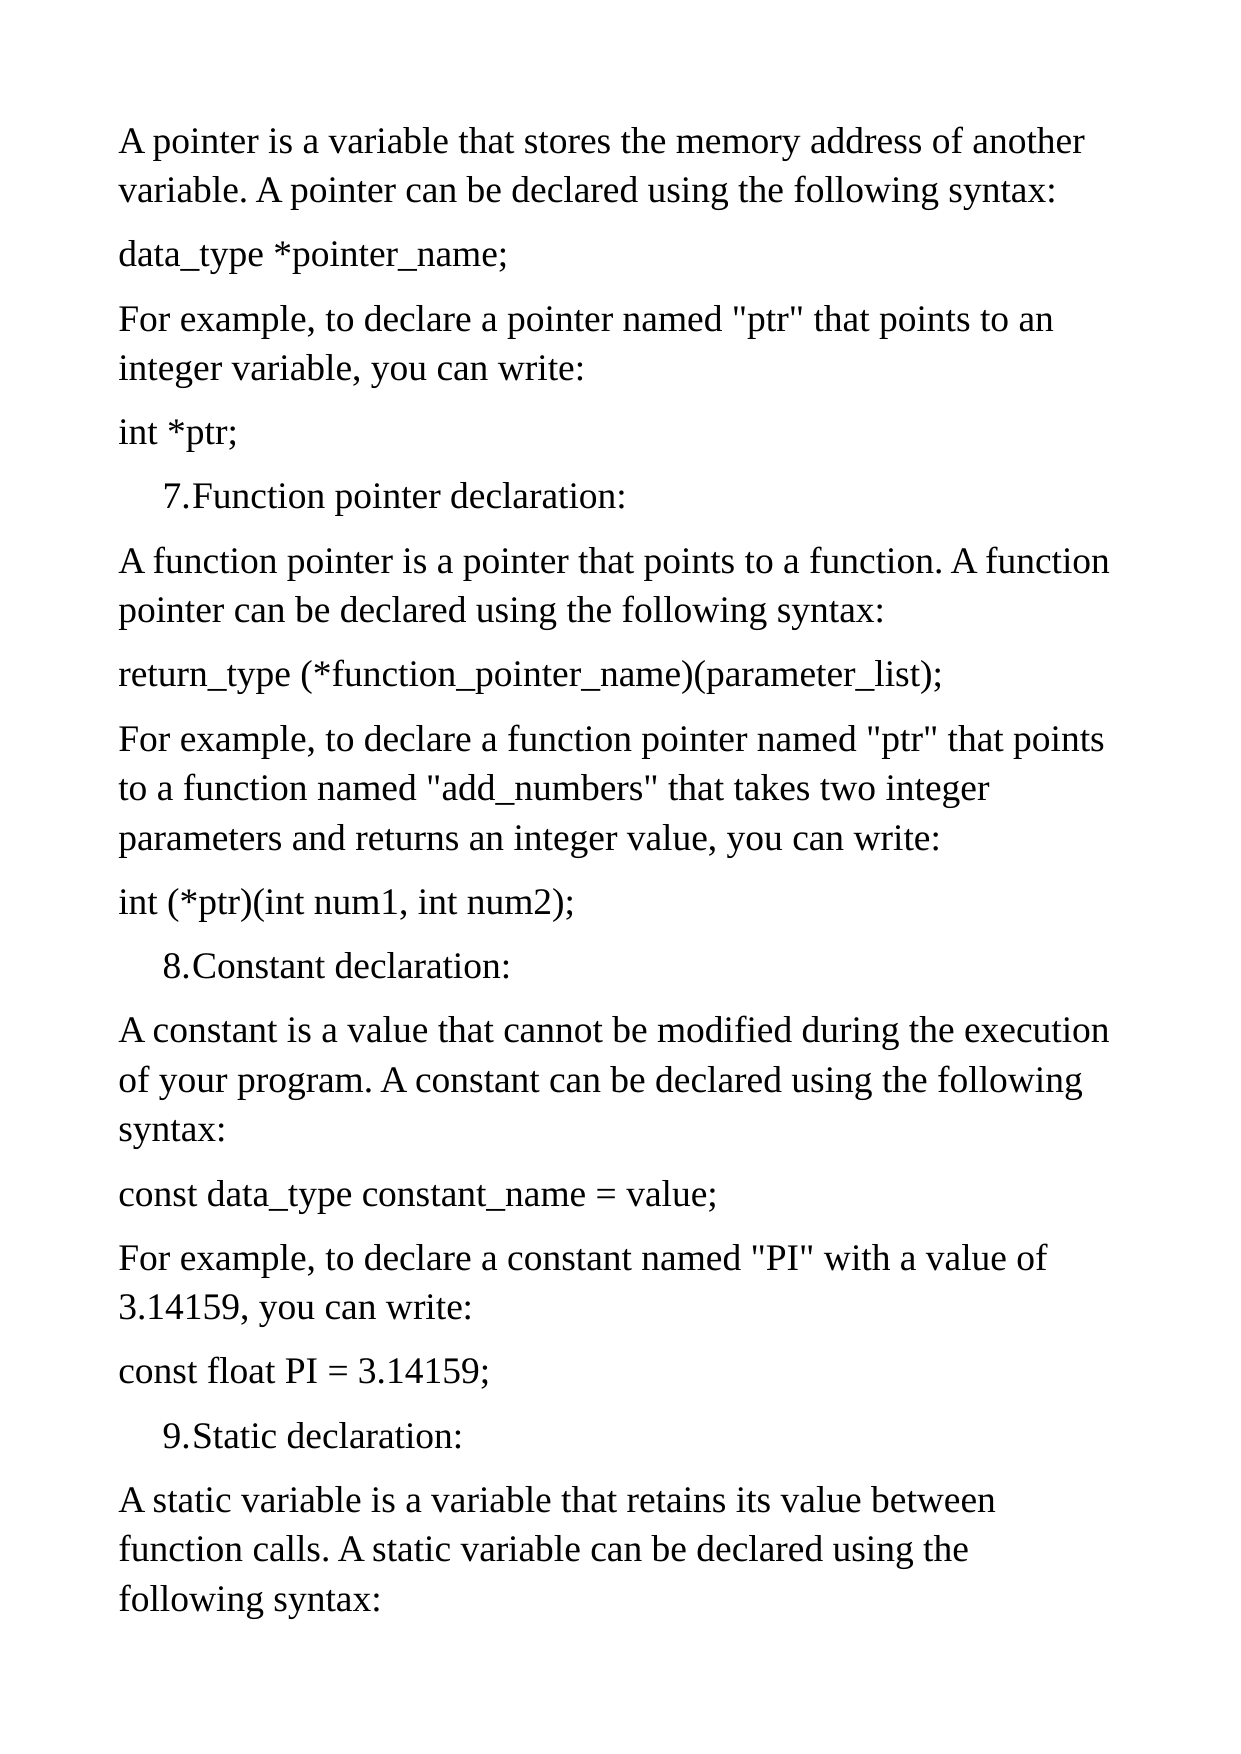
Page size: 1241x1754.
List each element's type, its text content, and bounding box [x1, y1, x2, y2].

text For example, to declare a function pointer named "ptr" that points to a function named "add_numbers" that takes two integer parameters and returns an integer value, you can write: [118, 716, 1122, 858]
text A static variable is a variable that retains its value between function calls. A static variable can be declared using the following syntax: [118, 1477, 1122, 1619]
text int (*ptr)(int num1, int num2); [118, 879, 1122, 922]
text int *ptr; [118, 410, 1122, 453]
text A function pointer is a pointer that points to a function. A function pointer can be declared using the following syntax: [118, 538, 1122, 631]
list Constant declaration: [162, 943, 1122, 987]
text const float PI = 3.14159; [118, 1349, 1122, 1392]
list Static declaration: [162, 1413, 1122, 1456]
text const data_type constant_name = value; [118, 1171, 1122, 1214]
text return_type (*function_pointer_name)(parameter_list); [118, 652, 1122, 695]
text For example, to declare a constant named "PI" with a value of 3.14159, you can write: [118, 1235, 1122, 1328]
text data_type *pointer_name; [118, 232, 1122, 275]
list Function pointer declaration: [162, 474, 1122, 517]
text A pointer is a variable that stores the memory address of another variable. A pointer can be declared using the following syntax: [118, 118, 1122, 211]
text For example, to declare a pointer named "ptr" that points to an integer variable, you can write: [118, 296, 1122, 389]
text A constant is a value that cannot be modified during the execution of your program. A constant can be declared using the following syntax: [118, 1008, 1122, 1150]
